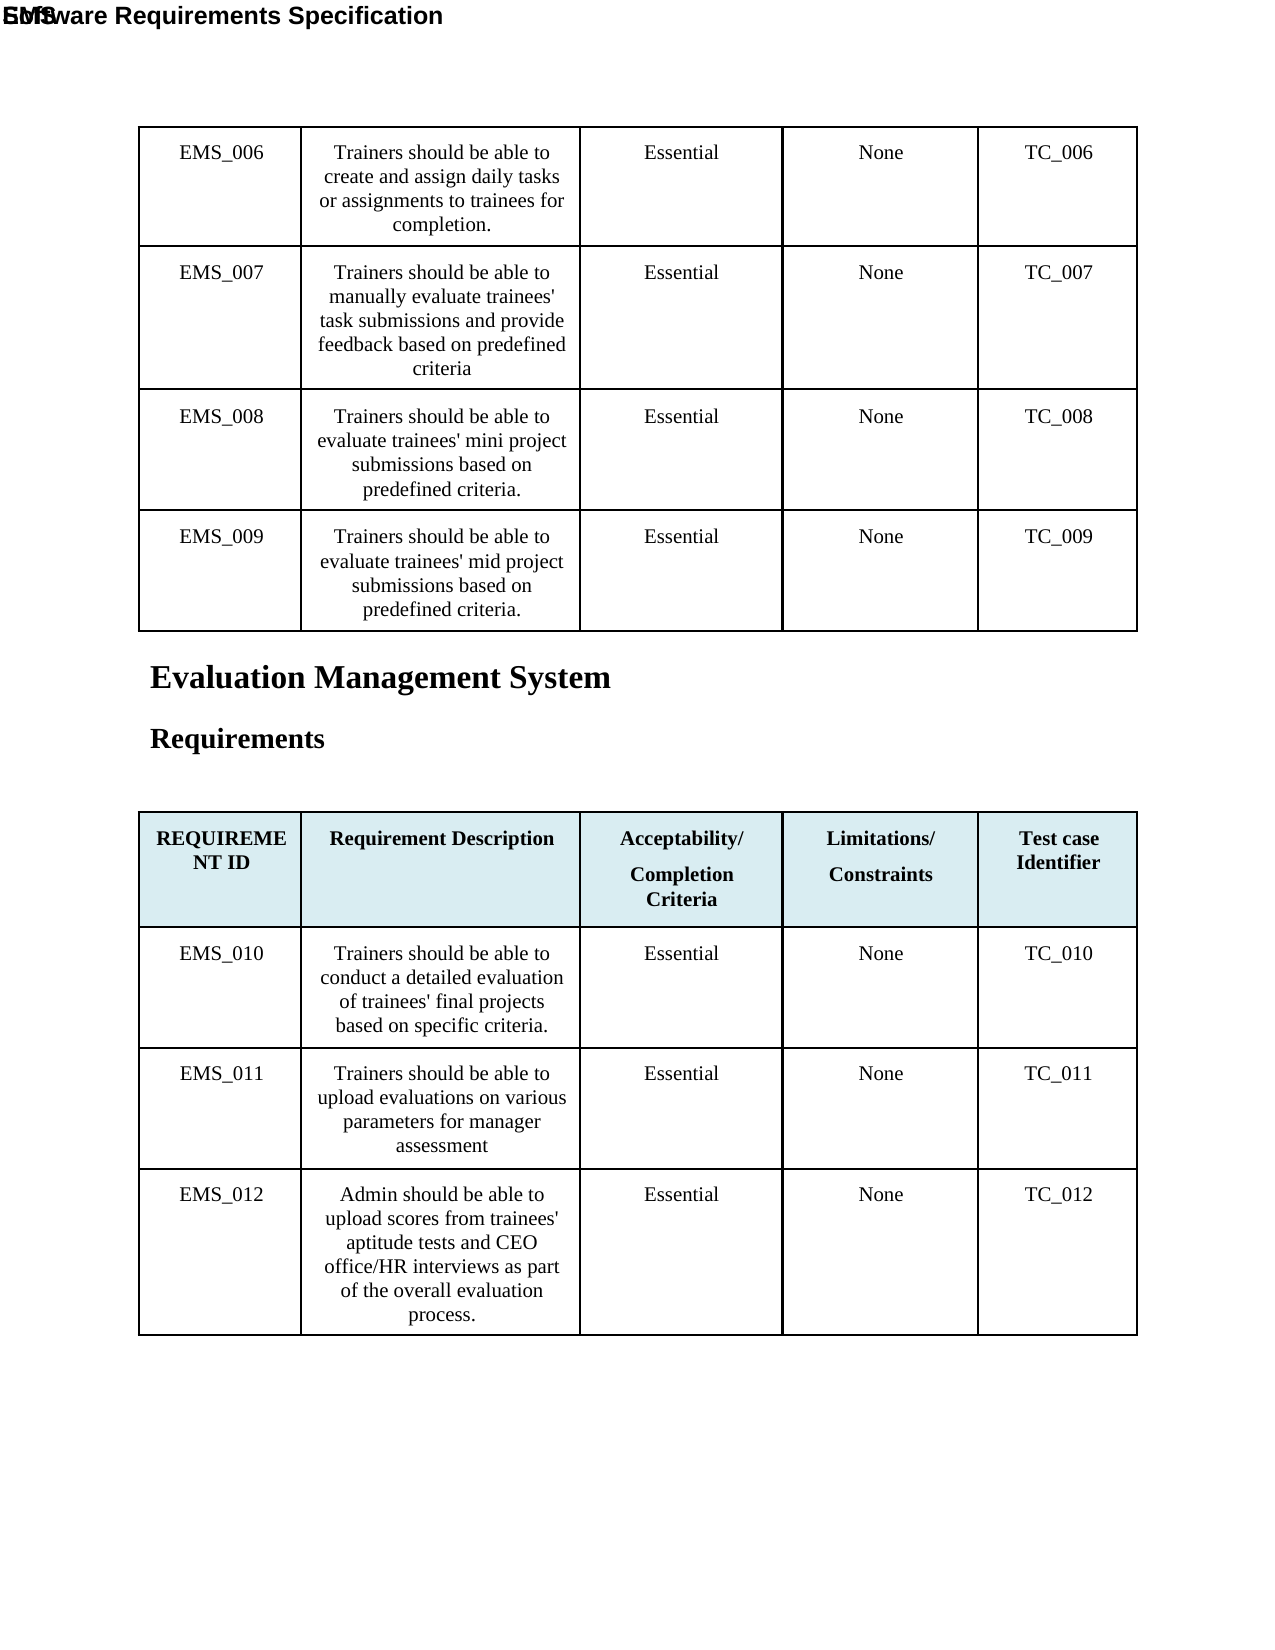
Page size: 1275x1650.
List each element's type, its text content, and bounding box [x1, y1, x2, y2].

table_header REQUIREME NT ID [140, 813, 300, 926]
table_header Essential [581, 128, 781, 244]
table_header Trainers should be able to create and assign daily tasks or assignments to trainees for completion. [302, 128, 579, 244]
table_cell TC_008 [979, 390, 1136, 509]
table_cell None [784, 390, 977, 509]
table_cell Essential [581, 928, 781, 1047]
table_header TC_006 [979, 128, 1136, 244]
table_cell None [784, 928, 977, 1047]
table_cell TC_009 [979, 511, 1136, 630]
table_cell TC_007 [979, 247, 1136, 388]
table_cell Admin should be able to upload scores from trainees' aptitude tests and CEO office/HR interviews as part of the overall evaluation process. [302, 1170, 579, 1334]
table_cell EMS_008 [140, 390, 300, 509]
table_cell None [784, 511, 977, 630]
table_cell Essential [581, 1049, 781, 1167]
table_cell Essential [581, 247, 781, 388]
table_cell TC_010 [979, 928, 1136, 1047]
table_header Acceptability/ Completion Criteria [581, 813, 781, 926]
text Evaluation Management System [150, 657, 1194, 696]
table_cell EMS_007 [140, 247, 300, 388]
table_cell EMS_011 [140, 1049, 300, 1167]
table_header None [784, 128, 977, 244]
table_cell None [784, 1049, 977, 1167]
table_cell EMS_009 [140, 511, 300, 630]
table_header Limitations/ Constraints [784, 813, 977, 926]
table_header Test case Identifier [979, 813, 1136, 926]
table_cell TC_012 [979, 1170, 1136, 1334]
table_cell Trainers should be able to conduct a detailed evaluation of trainees' final projects based on specific criteria. [302, 928, 579, 1047]
table_cell None [784, 1170, 977, 1334]
table_header Requirement Description [302, 813, 579, 926]
table_cell Trainers should be able to evaluate trainees' mid project submissions based on predefined criteria. [302, 511, 579, 630]
table_header EMS_006 [140, 128, 300, 244]
table_cell Essential [581, 390, 781, 509]
table_cell Essential [581, 1170, 781, 1334]
table_cell Trainers should be able to manually evaluate trainees' task submissions and provide feedback based on predefined criteria [302, 247, 579, 388]
table_cell None [784, 247, 977, 388]
text Requirements [150, 721, 1194, 754]
table_cell Trainers should be able to upload evaluations on various parameters for manager assessment [302, 1049, 579, 1167]
table_cell EMS_010 [140, 928, 300, 1047]
table_cell TC_011 [979, 1049, 1136, 1167]
table_cell Essential [581, 511, 781, 630]
table_cell Trainers should be able to evaluate trainees' mini project submissions based on predefined criteria. [302, 390, 579, 509]
table_cell EMS_012 [140, 1170, 300, 1334]
